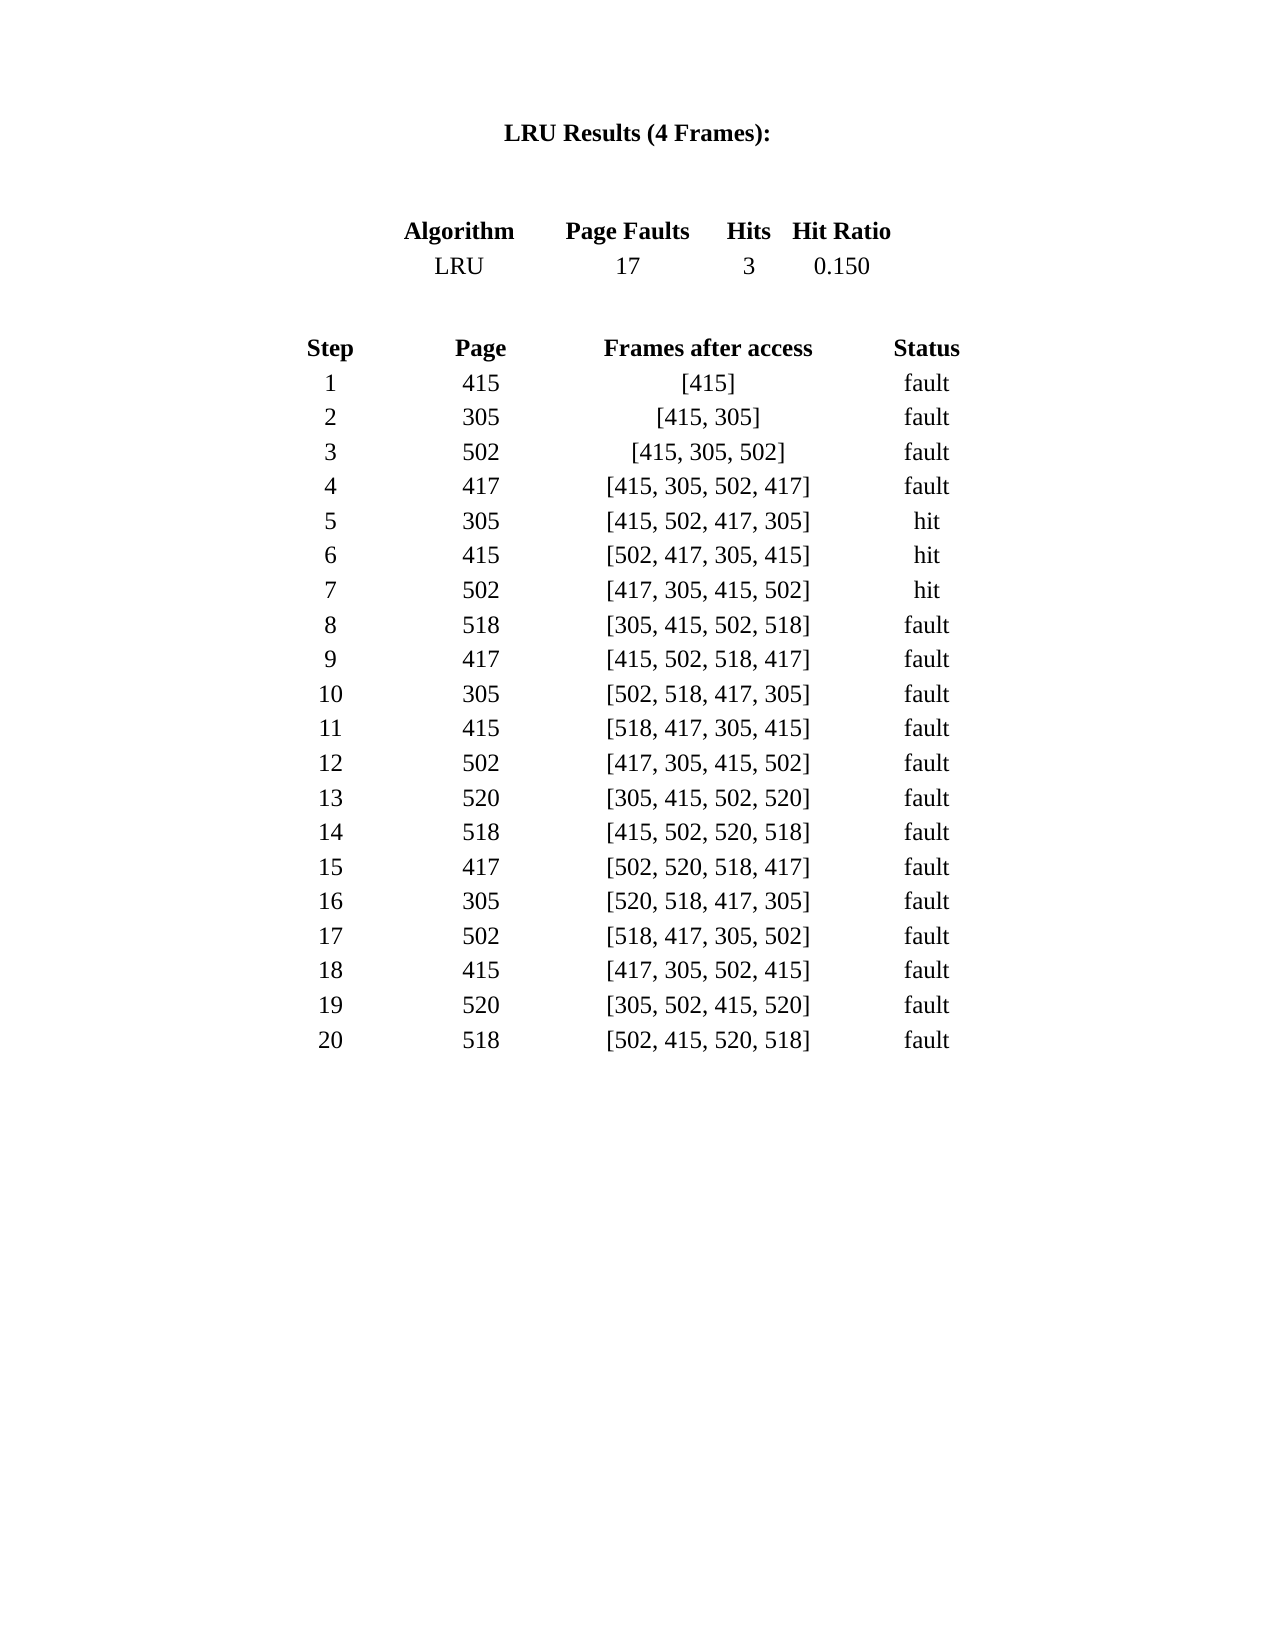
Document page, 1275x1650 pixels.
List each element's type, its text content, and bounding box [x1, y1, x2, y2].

table_cell 7 [269, 572, 392, 607]
table_cell 8 [269, 607, 392, 641]
table_cell 502 [392, 572, 569, 607]
table_cell 5 [269, 503, 392, 538]
table_cell fault [847, 641, 1007, 676]
table_cell fault [847, 987, 1007, 1022]
table_cell [502, 417, 305, 415] [569, 538, 847, 572]
table_header Status [847, 330, 1007, 365]
table_cell [518, 417, 305, 502] [569, 918, 847, 953]
table_cell 502 [392, 918, 569, 953]
table_cell [417, 305, 502, 415] [569, 953, 847, 987]
table_cell 415 [392, 953, 569, 987]
table_cell [415, 502, 417, 305] [569, 503, 847, 538]
table_cell 417 [392, 469, 569, 503]
table_cell fault [847, 434, 1007, 468]
table_cell fault [847, 849, 1007, 883]
table_cell 17 [269, 918, 392, 953]
table_cell [415, 502, 518, 417] [569, 641, 847, 676]
table_header Algorithm [376, 213, 542, 248]
table_cell 19 [269, 987, 392, 1022]
table_cell [305, 502, 415, 520] [569, 987, 847, 1022]
table_cell [415, 502, 520, 518] [569, 814, 847, 849]
table_cell 520 [392, 987, 569, 1022]
table_cell 305 [392, 399, 569, 434]
table_cell 415 [392, 365, 569, 399]
table_cell 18 [269, 953, 392, 987]
table_cell fault [847, 745, 1007, 780]
table_cell 518 [392, 814, 569, 849]
table_cell 502 [392, 745, 569, 780]
table_cell 417 [392, 849, 569, 883]
table_cell 9 [269, 641, 392, 676]
table_cell 17 [542, 248, 713, 282]
table_cell fault [847, 1022, 1007, 1056]
table_cell fault [847, 607, 1007, 641]
table_cell 4 [269, 469, 392, 503]
table_cell [305, 415, 502, 520] [569, 780, 847, 814]
table_cell [417, 305, 415, 502] [569, 572, 847, 607]
table_cell 415 [392, 538, 569, 572]
table_cell 502 [392, 434, 569, 468]
table_cell 518 [392, 607, 569, 641]
table_cell 0.150 [784, 248, 899, 282]
table_cell hit [847, 572, 1007, 607]
table_cell [520, 518, 417, 305] [569, 884, 847, 918]
table_cell [502, 520, 518, 417] [569, 849, 847, 883]
table_cell 15 [269, 849, 392, 883]
table_cell 415 [392, 711, 569, 745]
table_cell hit [847, 503, 1007, 538]
table_header Page [392, 330, 569, 365]
table_cell 305 [392, 676, 569, 711]
table_cell 11 [269, 711, 392, 745]
table_cell [415, 305] [569, 399, 847, 434]
table_cell 16 [269, 884, 392, 918]
table_cell [518, 417, 305, 415] [569, 711, 847, 745]
table_cell 2 [269, 399, 392, 434]
table_cell [502, 415, 520, 518] [569, 1022, 847, 1056]
table_cell 10 [269, 676, 392, 711]
text LRU Results (4 Frames): [118, 118, 1157, 147]
table_cell fault [847, 399, 1007, 434]
table_cell 20 [269, 1022, 392, 1056]
table_cell LRU [376, 248, 542, 282]
table_cell fault [847, 711, 1007, 745]
table_cell 6 [269, 538, 392, 572]
table_cell fault [847, 953, 1007, 987]
table_cell [305, 415, 502, 518] [569, 607, 847, 641]
table_cell 3 [269, 434, 392, 468]
table_cell 417 [392, 641, 569, 676]
table_header Page Faults [542, 213, 713, 248]
table_header Step [269, 330, 392, 365]
table_cell [415, 305, 502] [569, 434, 847, 468]
table_cell [417, 305, 415, 502] [569, 745, 847, 780]
table_cell fault [847, 365, 1007, 399]
table_header Hits [713, 213, 784, 248]
table_header Hit Ratio [784, 213, 899, 248]
table_cell fault [847, 814, 1007, 849]
table_cell 13 [269, 780, 392, 814]
table_cell 12 [269, 745, 392, 780]
table_cell [415] [569, 365, 847, 399]
table_cell fault [847, 780, 1007, 814]
table_cell 520 [392, 780, 569, 814]
table_cell 518 [392, 1022, 569, 1056]
table_cell [502, 518, 417, 305] [569, 676, 847, 711]
table_cell fault [847, 676, 1007, 711]
table_cell 1 [269, 365, 392, 399]
table_cell 305 [392, 503, 569, 538]
table_cell 14 [269, 814, 392, 849]
table_cell fault [847, 918, 1007, 953]
table_cell hit [847, 538, 1007, 572]
table_cell 305 [392, 884, 569, 918]
table_header Frames after access [569, 330, 847, 365]
table_cell 3 [713, 248, 784, 282]
table_cell fault [847, 884, 1007, 918]
table_cell [415, 305, 502, 417] [569, 469, 847, 503]
table_cell fault [847, 469, 1007, 503]
